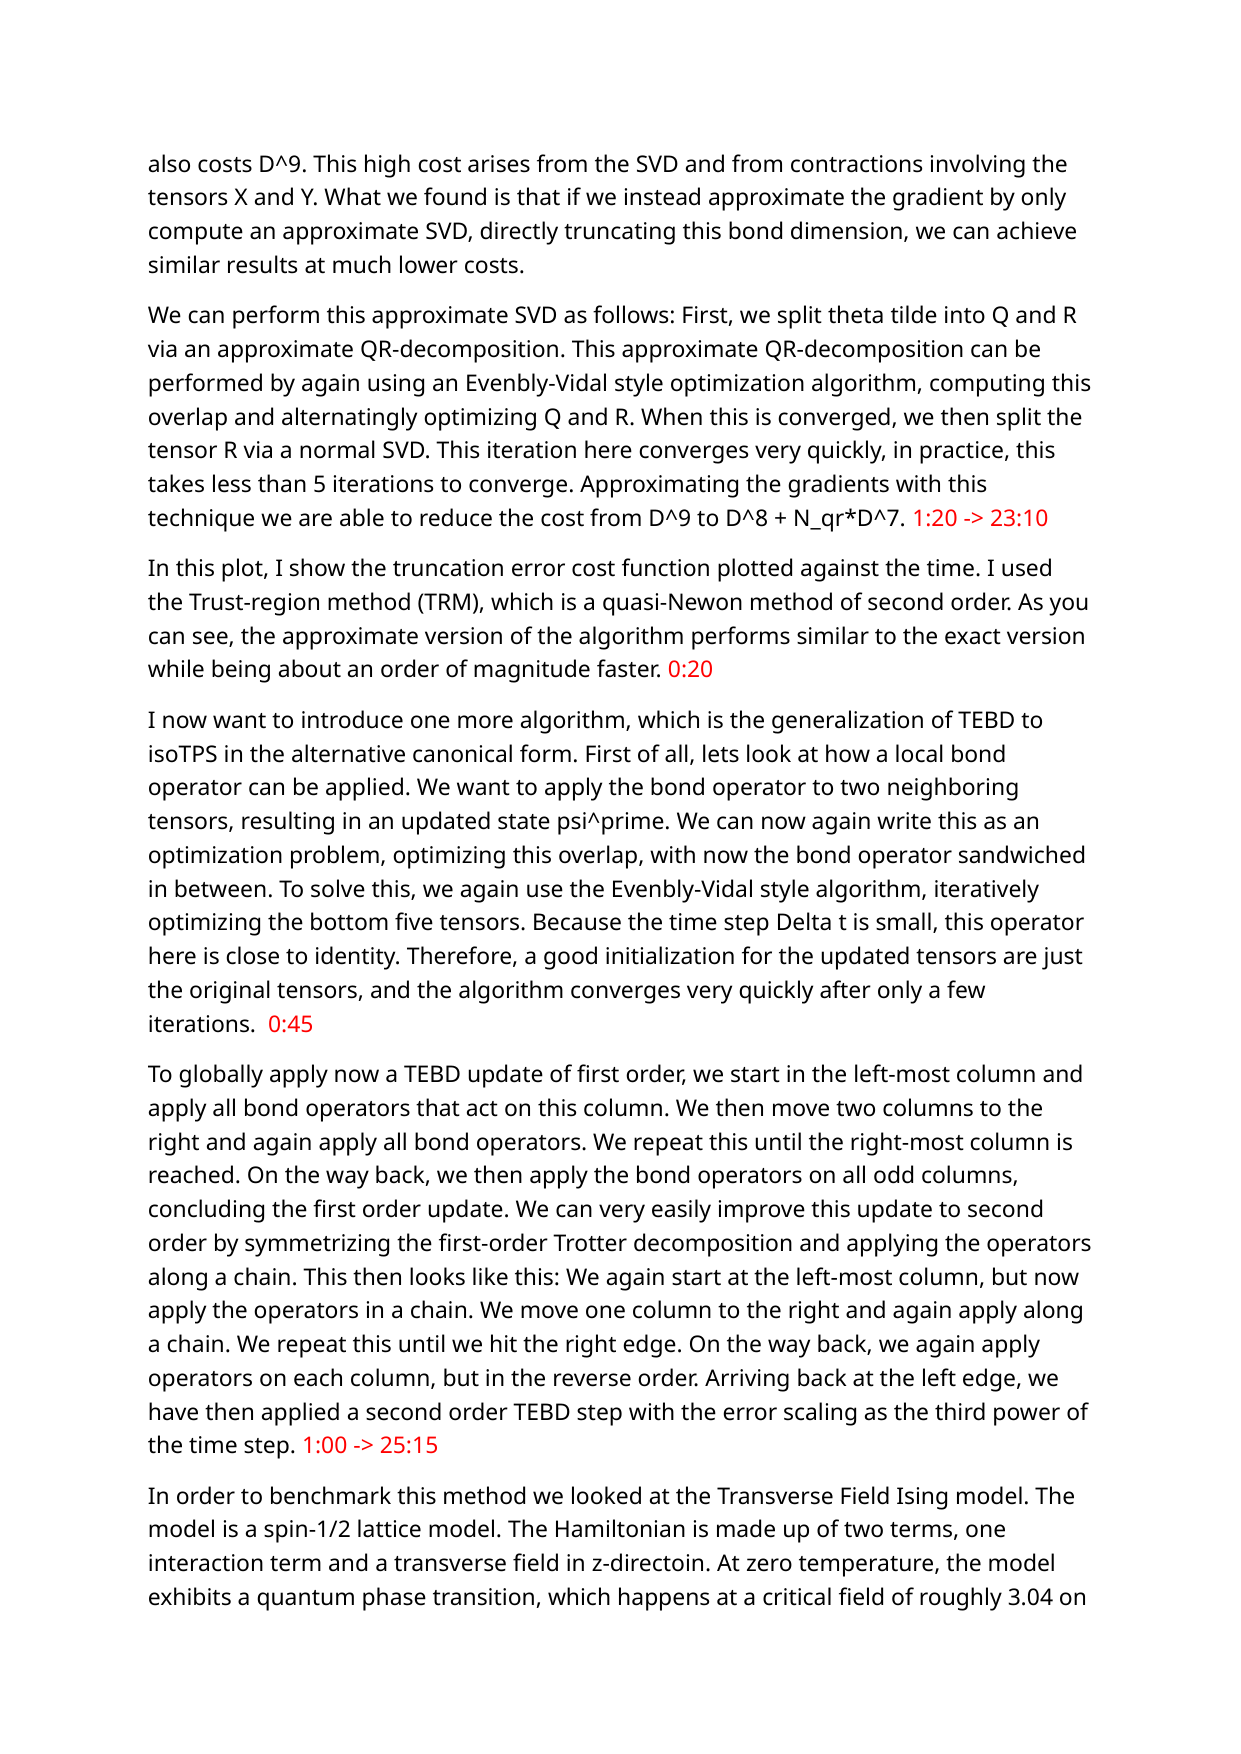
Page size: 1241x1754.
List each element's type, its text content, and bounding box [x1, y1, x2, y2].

text also costs D^9. This high cost arises from the SVD and from contractions involving the tensors X and Y. What we found is that if we instead approximate the gradient by only compute an approximate SVD, directly truncating this bond dimension, we can achieve similar results at much lower costs. [148, 148, 1093, 280]
text In this plot, I show the truncation error cost function plotted against the time. I used the Trust-region method (TRM), which is a quasi-Newon method of second order. As you can see, the approximate version of the algorithm performs similar to the exact version while being about an order of magnitude faster. 0:20 [148, 552, 1093, 685]
text We can perform this approximate SVD as follows: First, we split theta tilde into Q and R via an approximate QR-decomposition. This approximate QR-decomposition can be performed by again using an Evenbly-Vidal style optimization algorithm, computing this overlap and alternatingly optimizing Q and R. When this is converged, we then split the tensor R via a normal SVD. This iteration here converges very quickly, in practice, this takes less than 5 iterations to converge. Approximating the gradients with this technique we are able to reduce the cost from D^9 to D^8 + N_qr*D^7. 1:20 -> 23:10 [148, 299, 1093, 533]
text I now want to introduce one more algorithm, which is the generalization of TEBD to isoTPS in the alternative canonical form. First of all, lets look at how a local bond operator can be applied. We want to apply the bond operator to two neighboring tensors, resulting in an updated state psi^prime. We can now again write this as an optimization problem, optimizing this overlap, with now the bond operator sandwiched in between. To solve this, we again use the Evenbly-Vidal style algorithm, iteratively optimizing the bottom five tensors. Because the time step Delta t is small, this operator here is close to identity. Therefore, a good initialization for the updated tensors are just the original tensors, and the algorithm converges very quickly after only a few iterations. 0:45 [148, 704, 1093, 1039]
text To globally apply now a TEBD update of first order, we start in the left-most column and apply all bond operators that act on this column. We then move two columns to the right and again apply all bond operators. We repeat this until the right-most column is reached. On the way back, we then apply the bond operators on all odd columns, concluding the first order update. We can very easily improve this update to second order by symmetrizing the first-order Trotter decomposition and applying the operators along a chain. This then looks like this: We again start at the left-most column, but now apply the operators in a chain. We move one column to the right and again apply along a chain. We repeat this until we hit the right edge. On the way back, we again apply operators on each column, but in the reverse order. Arriving back at the left edge, we have then applied a second order TEBD step with the error scaling as the third power of the time step. 1:00 -> 25:15 [148, 1058, 1093, 1461]
text In order to benchmark this method we looked at the Transverse Field Ising model. The model is a spin-1/2 lattice model. The Hamiltonian is made up of two terms, one interaction term and a transverse field in z-directoin. At zero temperature, the model exhibits a quantum phase transition, which happens at a critical field of roughly 3.04 on [148, 1480, 1093, 1612]
